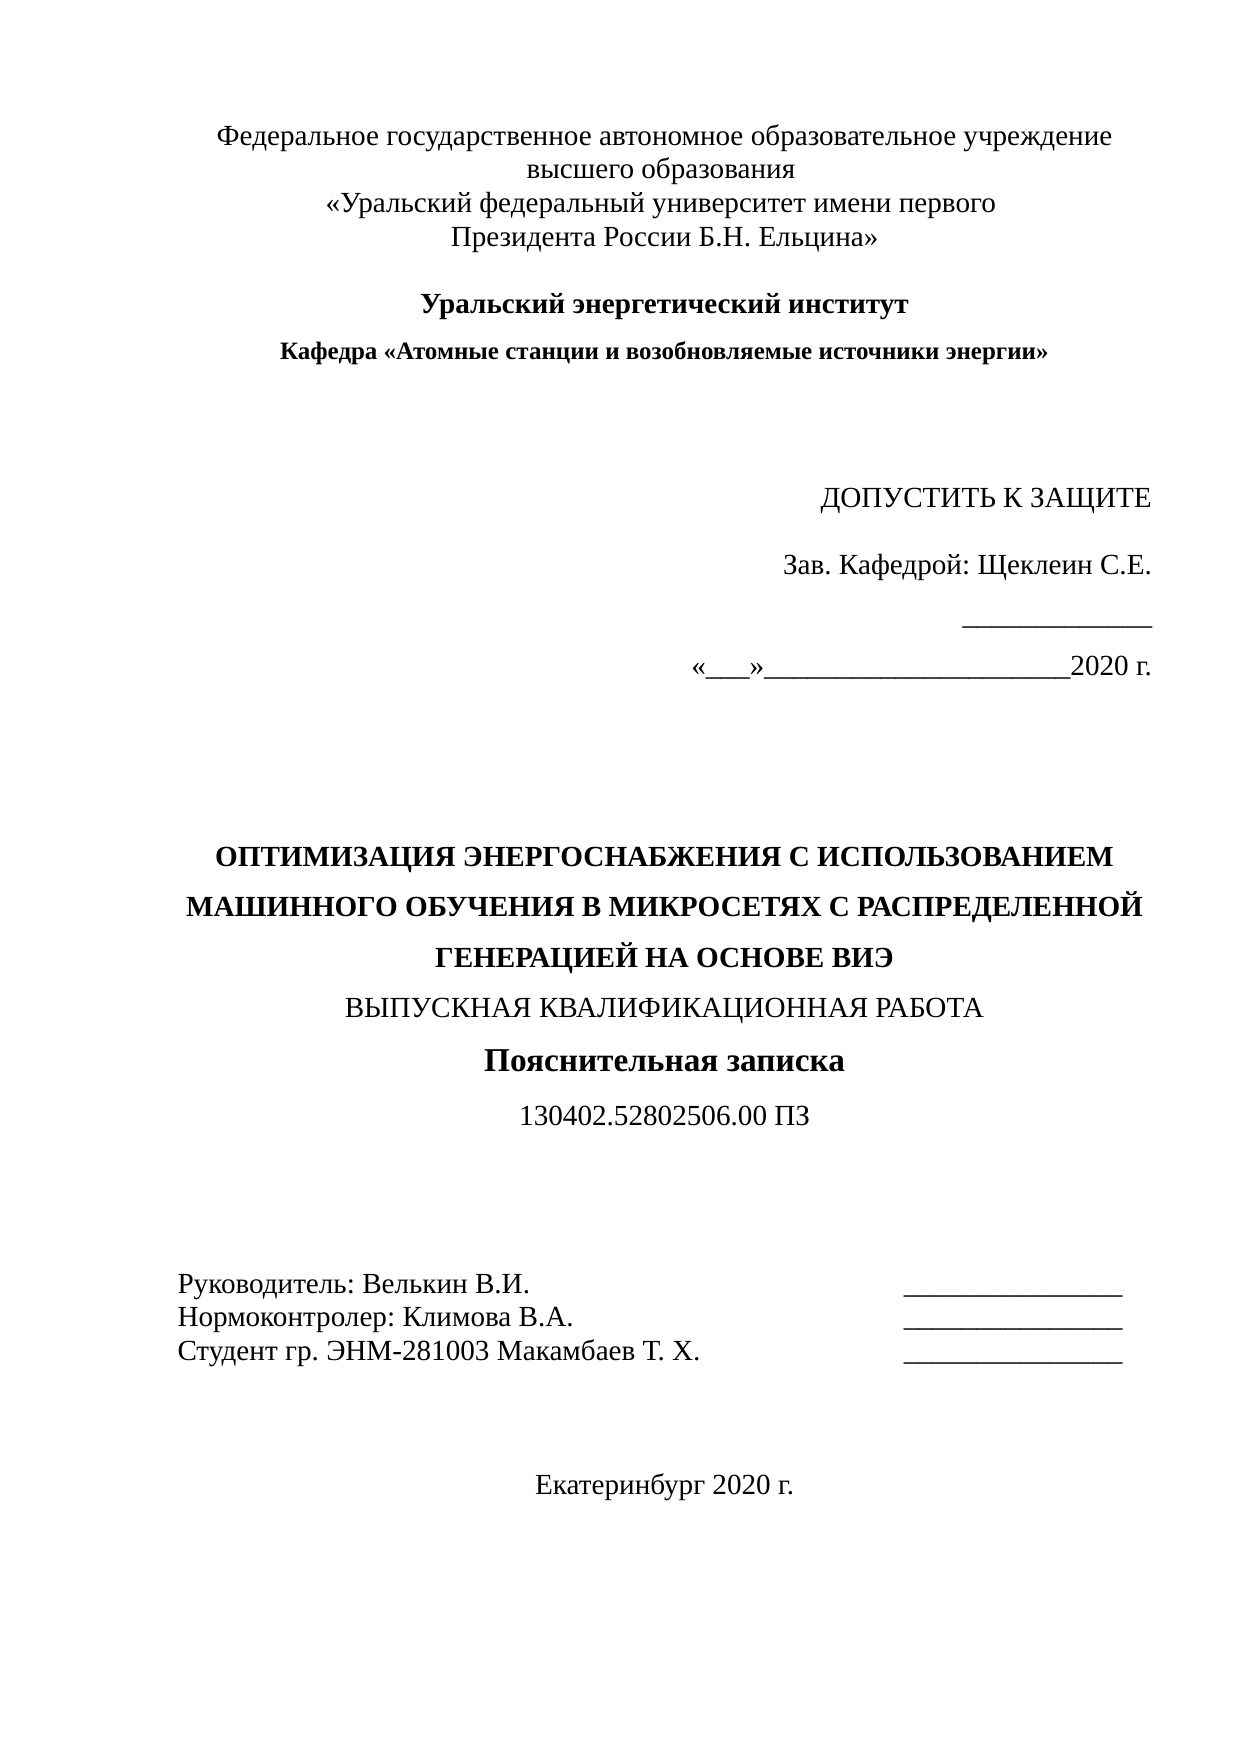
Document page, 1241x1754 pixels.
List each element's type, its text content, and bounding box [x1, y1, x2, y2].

text ВЫПУСКНАЯ КВАЛИФИКАЦИОННАЯ РАБОТА [177, 990, 1152, 1024]
table_cell Студент гр. ЭНМ-281003 Макамбаев Т. Х. [166, 1333, 755, 1366]
table_header Руководитель: Велькин В.И. [166, 1266, 755, 1299]
text «___»_____________________2020 г. [177, 648, 1152, 681]
text «Уральский федеральный университет имени первого [177, 185, 1152, 219]
text _____________ [177, 597, 1152, 631]
table_cell Нормоконтролер: Климова В.А. [166, 1299, 755, 1333]
text ОПТИМИЗАЦИЯ ЭНЕРГОСНАБЖЕНИЯ С ИСПОЛЬЗОВАНИЕМ МАШИННОГО ОБУЧЕНИЯ В МИКРОСЕТЯХ С РАСПРЕДЕЛЕННОЙ ГЕНЕРАЦИЕЙ НА ОСНОВЕ ВИЭ [177, 839, 1152, 973]
text Президента России Б.Н. Ельцина» [177, 219, 1152, 252]
text Уральский энергетический институт [177, 286, 1152, 319]
text Федеральное государственное автономное образовательное учреждение высшего образования [177, 118, 1152, 185]
table_cell _______________ [755, 1299, 1133, 1333]
text Зав. Кафедрой: Щеклеин С.Е. [177, 547, 1152, 581]
text Екатеринбург 2020 г. [177, 1467, 1152, 1501]
text Кафедра «Атомные станции и возобновляемые источники энергии» [177, 336, 1152, 365]
table_header _______________ [755, 1266, 1133, 1299]
text 130402.52802506.00 ПЗ [177, 1098, 1152, 1132]
text Пояснительная записка [177, 1041, 1152, 1079]
text ДОПУСТИТЬ К ЗАЩИТЕ [177, 480, 1152, 513]
table_cell _______________ [755, 1333, 1133, 1366]
